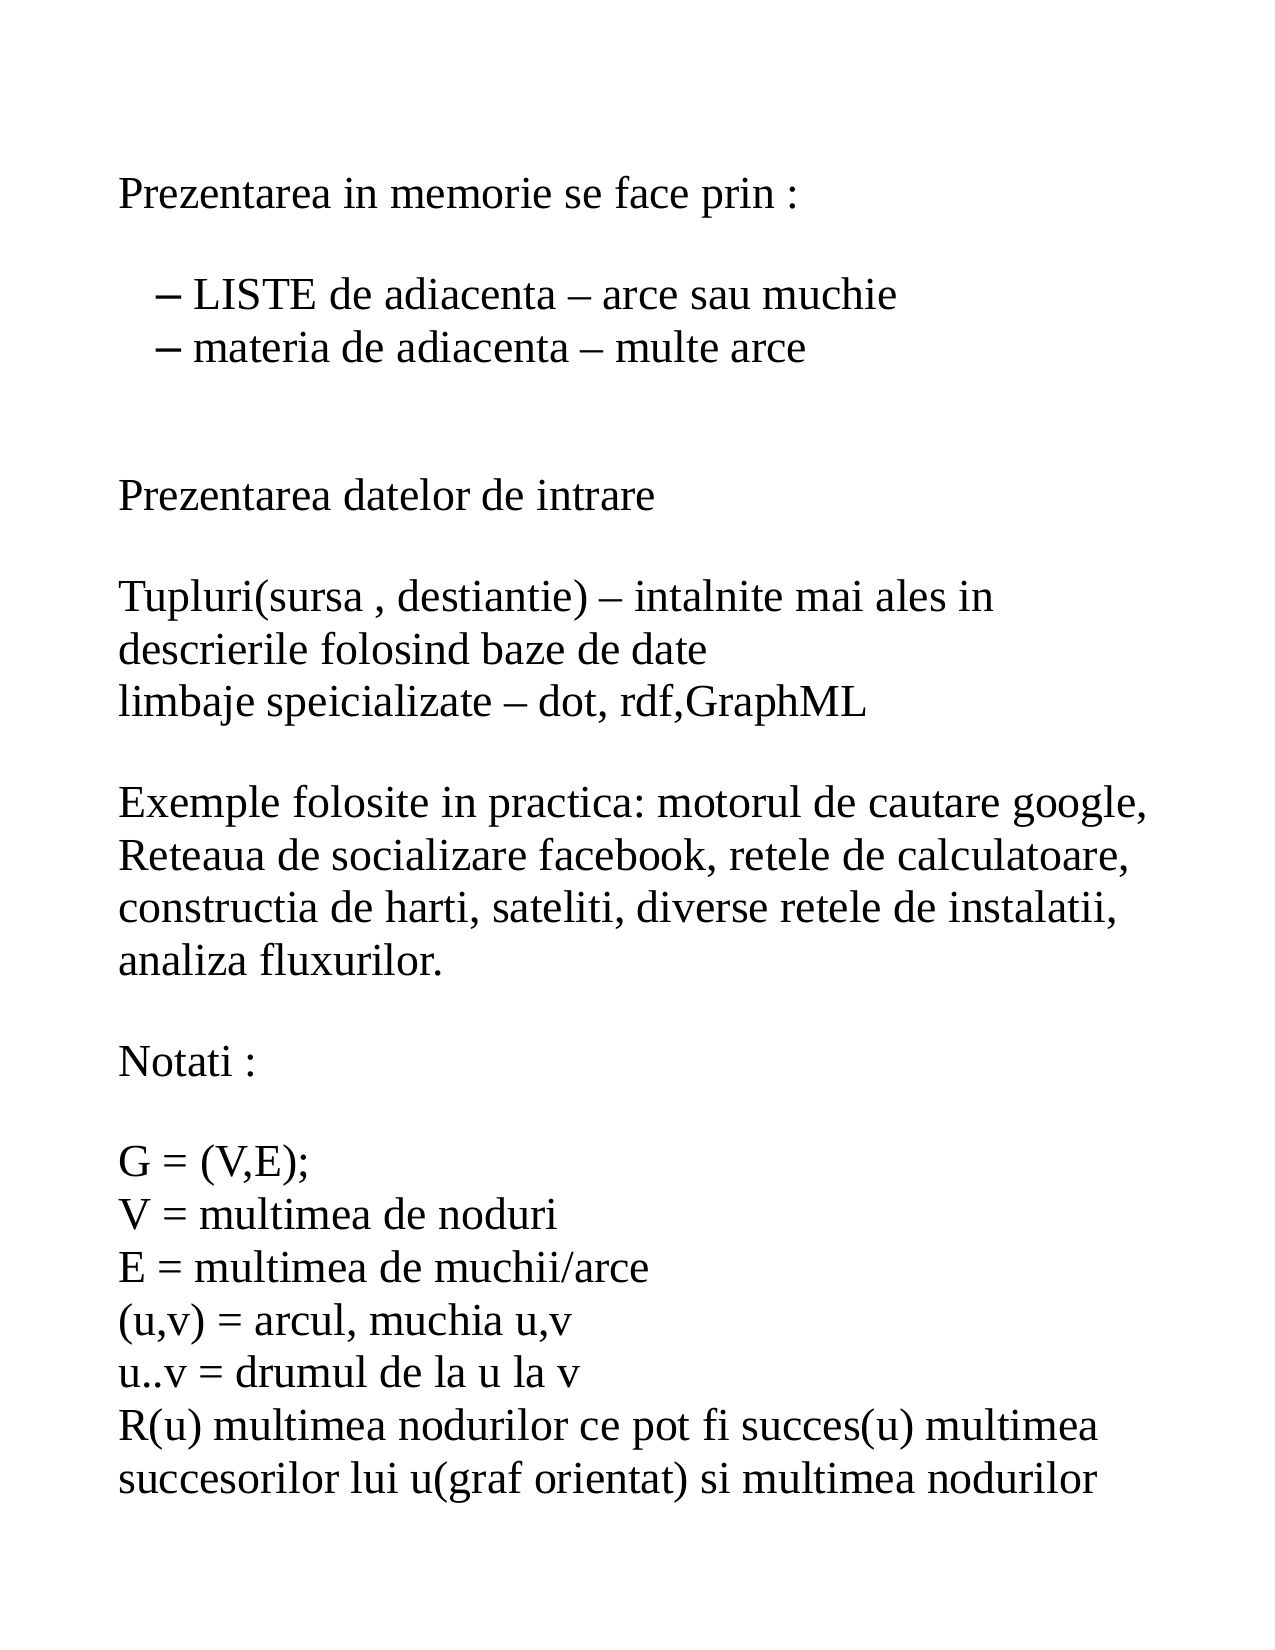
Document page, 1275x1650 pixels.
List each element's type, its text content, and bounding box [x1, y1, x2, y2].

text u..v = drumul de la u la v [118, 1345, 1157, 1397]
text V = multimea de noduri [118, 1187, 1157, 1239]
list LISTE de adiacenta – arce sau muchie [156, 267, 1157, 319]
text R(u) multimea nodurilor ce pot fi succes(u) multimea succesorilor lui u(graf orientat) si multimea nodurilor [118, 1397, 1157, 1503]
text G = (V,E); [118, 1134, 1157, 1187]
text Exemple folosite in practica: motorul de cautare google, Reteaua de socializare facebook, retele de calculatoare, constructia de harti, sateliti, diverse retele de instalatii, analiza fluxurilor. [118, 774, 1157, 985]
text Notati : [118, 1033, 1157, 1086]
list materia de adiacenta – multe arce [156, 319, 1157, 372]
text Prezentarea in memorie se face prin : [118, 166, 1157, 219]
text (u,v) = arcul, muchia u,v [118, 1292, 1157, 1345]
text Tupluri(sursa , destiantie) – intalnite mai ales in descrierile folosind baze de date [118, 568, 1157, 674]
text limbaje speicializate – dot, rdf,GraphML [118, 674, 1157, 727]
text E = multimea de muchii/arce [118, 1239, 1157, 1292]
text Prezentarea datelor de intrare [118, 468, 1157, 521]
